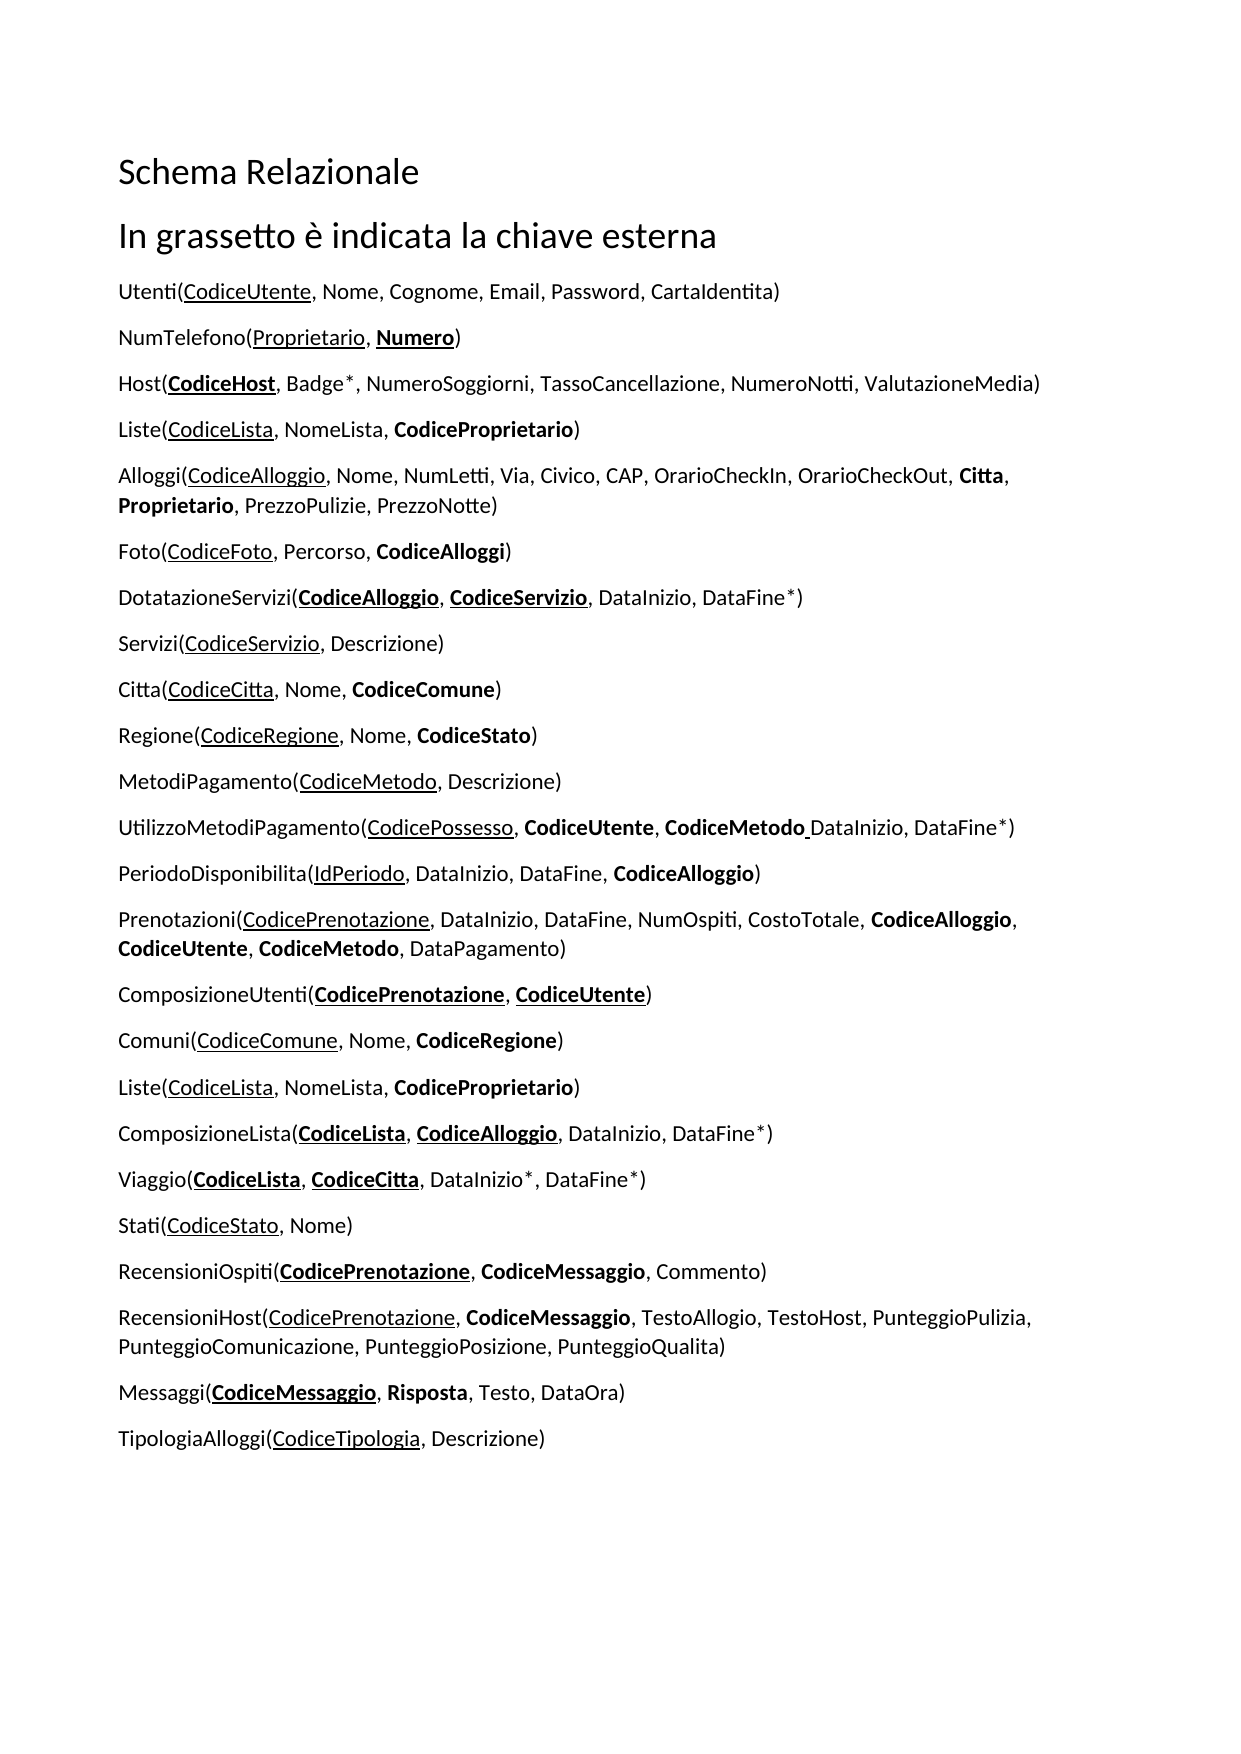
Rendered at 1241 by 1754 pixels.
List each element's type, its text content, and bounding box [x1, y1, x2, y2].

text MetodiPagamento(CodiceMetodo, Descrizione) [118, 767, 1122, 795]
text Comuni(CodiceComune, Nome, CodiceRegione) [118, 1027, 1122, 1054]
text Foto(CodiceFoto, Percorso, CodiceAlloggi) [118, 537, 1122, 565]
text TipologiaAlloggi(CodiceTipologia, Descrizione) [118, 1424, 1122, 1452]
text NumTelefono(Proprietario, Numero) [118, 323, 1122, 351]
text Host(CodiceHost, Badge*, NumeroSoggiorni, TassoCancellazione, NumeroNotti, ValutazioneMedia) [118, 369, 1122, 397]
text DotatazioneServizi(CodiceAlloggio, CodiceServizio, DataInizio, DataFine*) [118, 583, 1122, 611]
text In grassetto è indicata la chiave esterna [118, 212, 1122, 258]
text UtilizzoMetodiPagamento(CodicePossesso, CodiceUtente, CodiceMetodo DataInizio, DataFine*) [118, 813, 1122, 841]
text PeriodoDisponibilita(IdPeriodo, DataInizio, DataFine, CodiceAlloggio) [118, 859, 1122, 887]
text Schema Relazionale [118, 148, 1122, 193]
text ComposizioneUtenti(CodicePrenotazione, CodiceUtente) [118, 981, 1122, 1008]
text Prenotazioni(CodicePrenotazione, DataInizio, DataFine, NumOspiti, CostoTotale, CodiceAlloggio, CodiceUtente, CodiceMetodo, DataPagamento) [118, 905, 1122, 962]
text Utenti(CodiceUtente, Nome, Cognome, Email, Password, CartaIdentita) [118, 277, 1122, 305]
text RecensioniHost(CodicePrenotazione, CodiceMessaggio, TestoAllogio, TestoHost, PunteggioPulizia, PunteggioComunicazione, PunteggioPosizione, PunteggioQualita) [118, 1303, 1122, 1360]
text Citta(CodiceCitta, Nome, CodiceComune) [118, 675, 1122, 703]
text ComposizioneLista(CodiceLista, CodiceAlloggio, DataInizio, DataFine*) [118, 1119, 1122, 1147]
text Servizi(CodiceServizio, Descrizione) [118, 629, 1122, 657]
text Liste(CodiceLista, NomeLista, CodiceProprietario) [118, 1073, 1122, 1101]
text Stati(CodiceStato, Nome) [118, 1211, 1122, 1239]
text Viaggio(CodiceLista, CodiceCitta, DataInizio*, DataFine*) [118, 1165, 1122, 1193]
text Regione(CodiceRegione, Nome, CodiceStato) [118, 721, 1122, 749]
text Messaggi(CodiceMessaggio, Risposta, Testo, DataOra) [118, 1378, 1122, 1406]
text Alloggi(CodiceAlloggio, Nome, NumLetti, Via, Civico, CAP, OrarioCheckIn, OrarioCheckOut, Citta, Proprietario, PrezzoPulizie, PrezzoNotte) [118, 461, 1122, 519]
text RecensioniOspiti(CodicePrenotazione, CodiceMessaggio, Commento) [118, 1257, 1122, 1285]
text Liste(CodiceLista, NomeLista, CodiceProprietario) [118, 415, 1122, 443]
